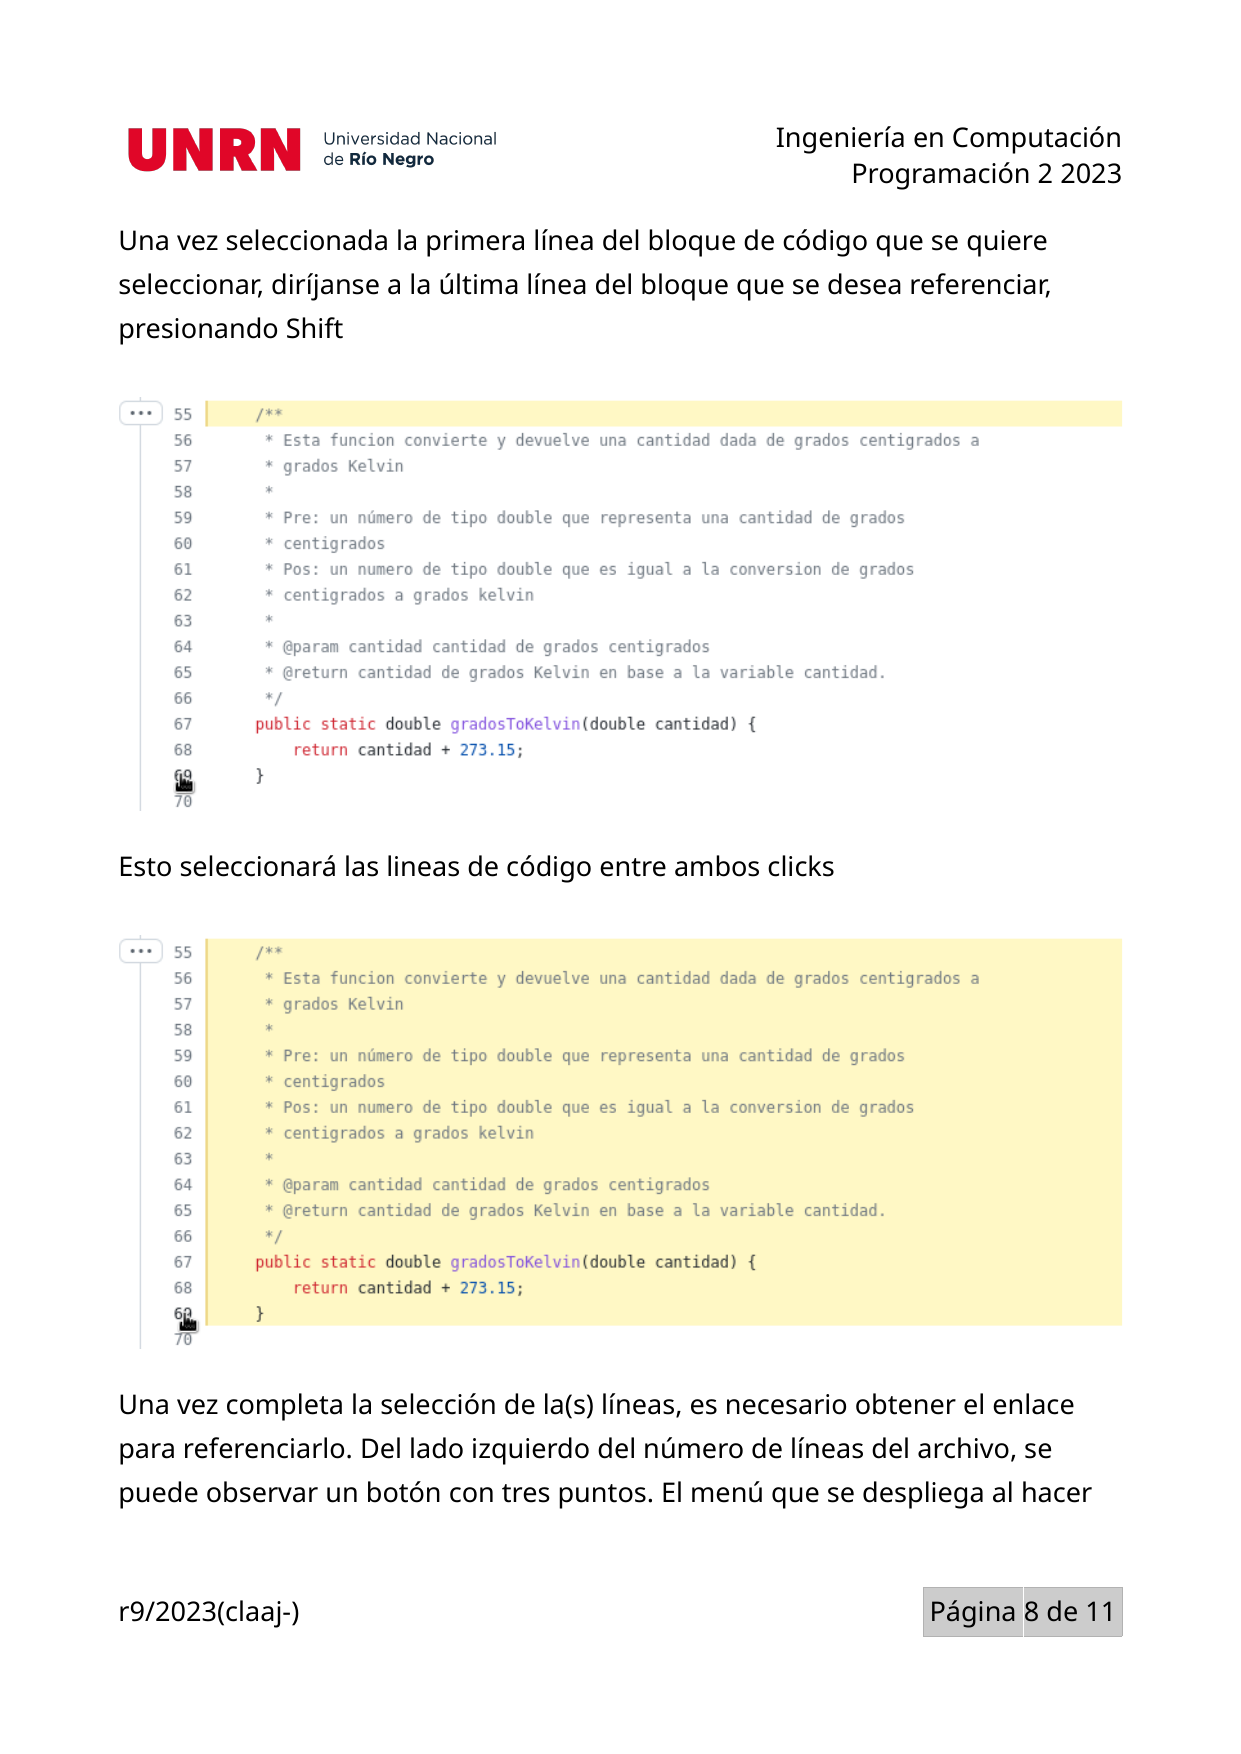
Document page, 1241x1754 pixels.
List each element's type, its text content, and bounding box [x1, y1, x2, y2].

picture [118, 397, 1123, 811]
text [118, 906, 1122, 935]
text Una vez seleccionada la primera línea del bloque de código que se quiere seleccionar, diríjanse a la última línea del bloque que se desea referenciar, presionando Shift [118, 221, 1122, 347]
picture [118, 935, 1123, 1349]
text Una vez completa la selección de la(s) líneas, es necesario obtener el enlace para referenciarlo. Del lado izquierdo del número de líneas del archivo, se puede observar un botón con tres puntos. El menú que se despliega al hacer [118, 1349, 1122, 1511]
text [118, 368, 1122, 397]
text Esto seleccionará las lineas de código entre ambos clicks [118, 811, 1122, 884]
picture [118, 118, 505, 180]
